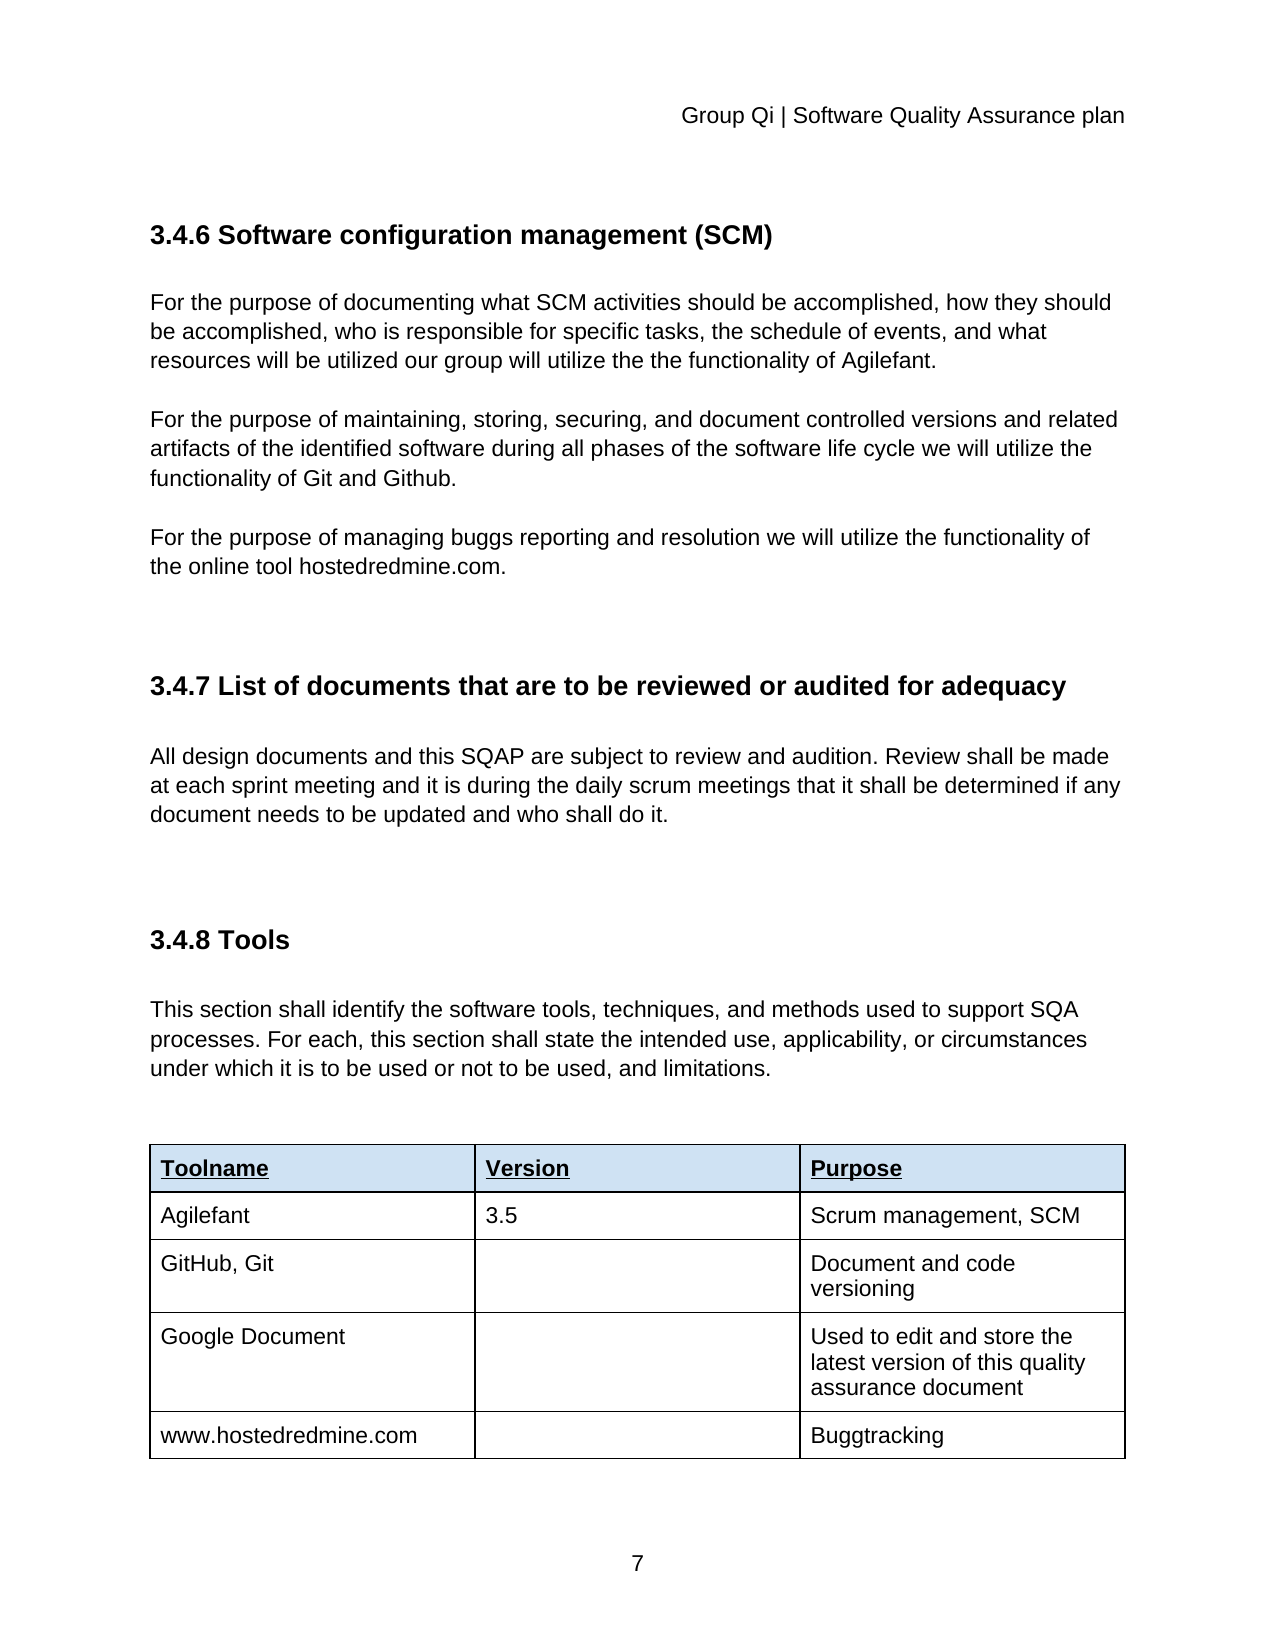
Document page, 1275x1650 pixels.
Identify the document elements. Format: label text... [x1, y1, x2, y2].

table_cell Google Document [151, 1313, 474, 1411]
text For the purpose of managing buggs reporting and resolution we will utilize the functionality of the online tool hostedredmine.com. [150, 524, 1125, 579]
subtitle 3.4.7 List of documents that are to be reviewed or audited for adequacy [150, 671, 1125, 701]
text This section shall identify the software tools, techniques, and methods used to support SQA processes. For each, this section shall state the intended use, applicability, or circumstances under which it is to be used or not to be used, and limitations. [150, 997, 1125, 1081]
table_header Purpose [801, 1145, 1124, 1191]
table_cell 3.5 [476, 1193, 799, 1239]
table_cell Buggtracking [801, 1412, 1124, 1458]
table_cell [476, 1240, 799, 1312]
table_cell Scrum management, SCM [801, 1193, 1124, 1239]
table_cell Used to edit and store the latest version of this quality assurance document [801, 1313, 1124, 1411]
text All design documents and this SQAP are subject to review and audition. Review shall be made at each sprint meeting and it is during the daily scrum meetings that it shall be determined if any document needs to be updated and who shall do it. [150, 743, 1125, 828]
text 3.4.6 Software configuration management (SCM) [150, 219, 1125, 250]
table_cell Agilefant [151, 1193, 474, 1239]
subtitle 3.4.8 Tools [150, 924, 1125, 955]
table_cell [476, 1313, 799, 1411]
table_cell GitHub, Git [151, 1240, 474, 1312]
text For the purpose of documenting what SCM activities should be accomplished, how they should be accomplished, who is responsible for specific tasks, the schedule of events, and what resources will be utilized our group will utilize the the functionality of Agilefant. [150, 289, 1125, 373]
table_header Toolname [151, 1145, 474, 1191]
table_cell www.hostedredmine.com [151, 1412, 474, 1458]
table_header Version [476, 1145, 799, 1191]
text For the purpose of maintaining, storing, securing, and document controlled versions and related artifacts of the identified software during all phases of the software life cycle we will utilize the functionality of Git and Github. [150, 407, 1125, 491]
table_cell Document and code versioning [801, 1240, 1124, 1312]
table_cell [476, 1412, 799, 1458]
